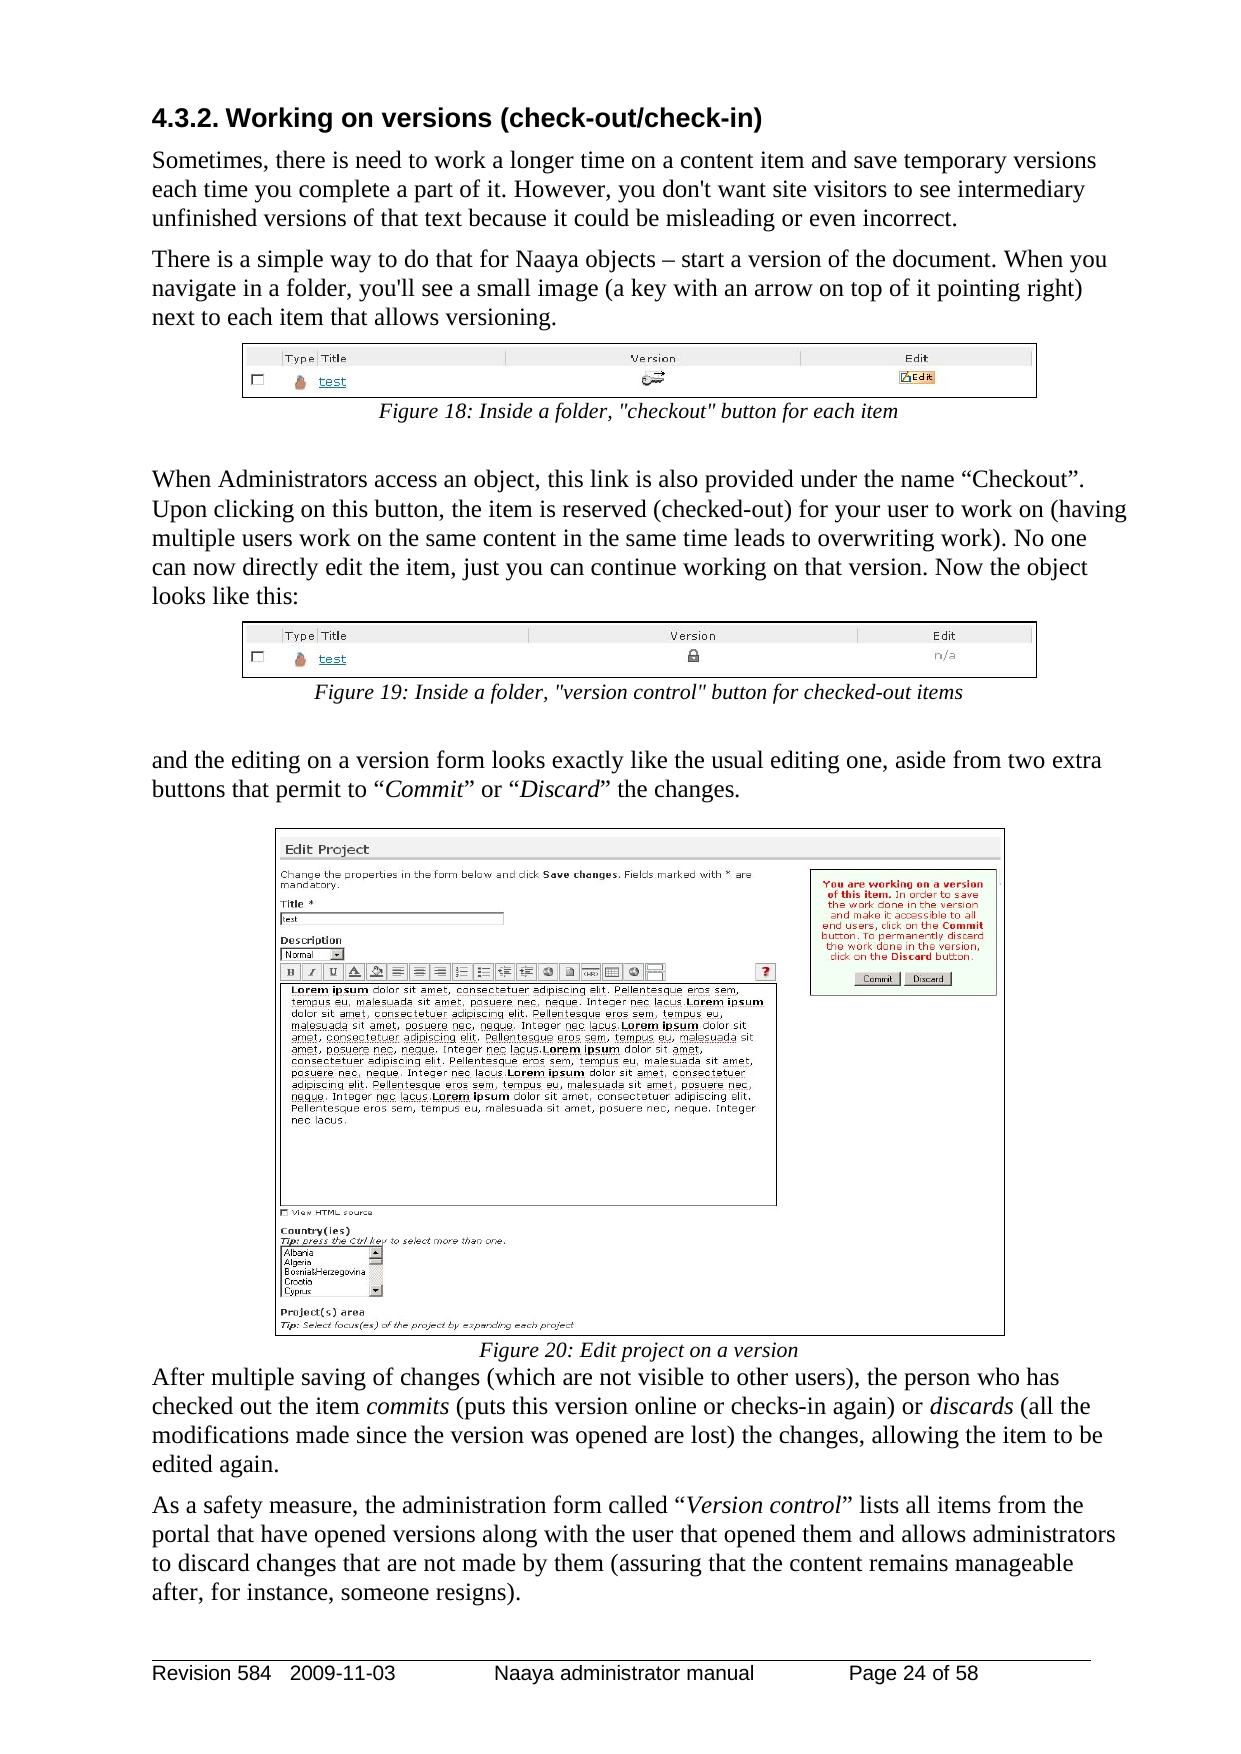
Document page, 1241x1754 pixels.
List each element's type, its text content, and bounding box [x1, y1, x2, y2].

text [276, 829, 1004, 1335]
text Figure 19: Inside a folder, "version control" button for checked-out items [242, 678, 1037, 704]
picture [246, 625, 1034, 675]
text When Administrators access an object, this link is also provided under the name “Checkout”. Upon clicking on this button, the item is reserved (checked-out) for your user to work on (having multiple users work on the same content in the same time leads to overwriting work). No one can now directly edit the item, just you can continue working on that version. Now the object looks like this: [152, 464, 1128, 610]
text Figure 18: Inside a folder, "checkout" button for each item [242, 398, 1037, 423]
text There is a simple way to do that for Naaya objects – start a version of the document. When you navigate in a folder, you'll see a small image (a key with an arrow on top of it pointing right) next to each item that allows versioning. [152, 244, 1128, 331]
picture [279, 831, 1001, 1333]
text After multiple saving of changes (which are not visible to other users), the person who has checked out the item commits (puts this version online or checks-in again) or discards (all the modifications made since the version was opened are lost) the changes, allowing the item to be edited again. [152, 815, 1128, 1478]
text Sometimes, there is need to work a longer time on a content item and save temporary versions each time you complete a part of it. However, you don't want site visitors to see intermediary unfinished versions of that text because it could be misleading or even incorrect. [152, 145, 1128, 232]
text As a safety measure, the administration form called “Version control” lists all items from the portal that have opened versions along with the user that opened them and allows administrators to discard changes that are not made by them (assuring that the content remains manageable after, for instance, someone resigns). [152, 1490, 1128, 1606]
picture [246, 347, 1034, 394]
text Figure 20: Edit project on a version [275, 1336, 1004, 1362]
text [243, 344, 1036, 397]
text and the editing on a version form looks exactly like the usual editing one, aside from two extra buttons that permit to “Commit” or “Discard” the changes. [152, 745, 1128, 803]
text [243, 623, 1036, 677]
subtitle Working on versions (check-out/check-in) [152, 102, 1128, 133]
